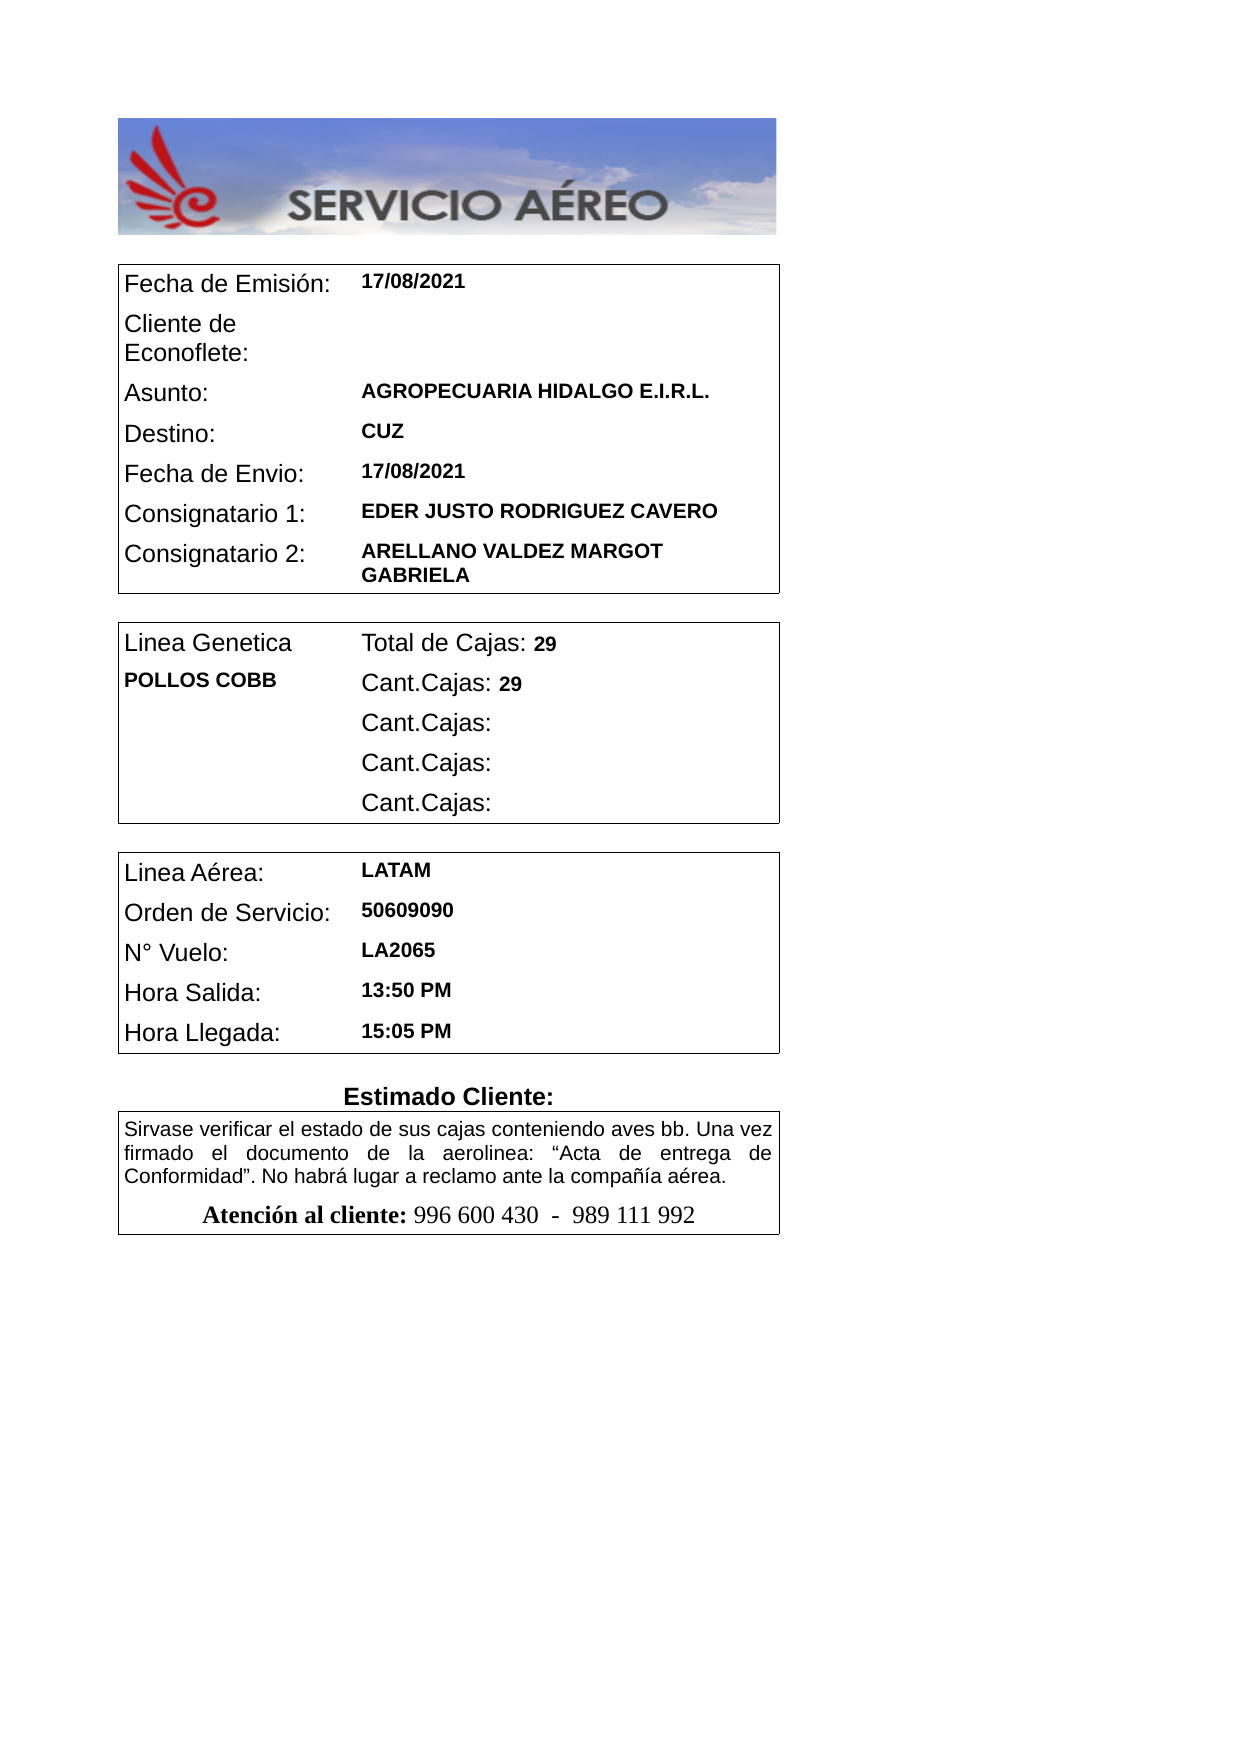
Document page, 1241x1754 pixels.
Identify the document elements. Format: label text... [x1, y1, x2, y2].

table_cell Destino: [119, 413, 356, 453]
table_cell [119, 743, 356, 783]
table_cell Linea Genetica [119, 623, 356, 662]
table_cell Fecha de Envio: [119, 453, 356, 493]
table_cell LA2065 [356, 932, 779, 972]
table_cell Sirvase verificar el estado de sus cajas conteniendo aves bb. Una vez firmado el documento de la aerolinea: “Acta de entrega de Conformidad”. No habrá lugar a reclamo ante la compañía aérea. [119, 1112, 779, 1194]
table_cell 50609090 [356, 892, 779, 932]
table_cell ARELLANO VALDEZ MARGOT GABRIELA [356, 534, 779, 593]
table_cell 17/08/2021 [356, 453, 779, 493]
table_cell Atención al cliente: 996 600 430 - 989 111 992 [119, 1194, 779, 1234]
table_cell Consignatario 2: [119, 534, 356, 593]
table_cell Cant.Cajas: [356, 743, 779, 783]
table_cell Orden de Servicio: [119, 892, 356, 932]
table_header 17/08/2021 [356, 265, 779, 304]
table_cell N° Vuelo: [119, 932, 356, 972]
table_cell [356, 824, 779, 852]
table_cell Consignatario 1: [119, 493, 356, 533]
table_cell Hora Llegada: [119, 1013, 356, 1053]
table_cell LATAM [356, 853, 779, 892]
table_cell [119, 702, 356, 742]
table_cell [356, 594, 779, 622]
table_cell [118, 594, 356, 622]
picture [118, 118, 777, 235]
table_cell 13:50 PM [356, 973, 779, 1013]
table_cell Hora Salida: [119, 973, 356, 1013]
table_cell EDER JUSTO RODRIGUEZ CAVERO [356, 493, 779, 533]
table_cell POLLOS COBB [119, 662, 356, 702]
table_cell Cliente de Econoflete: [119, 304, 356, 373]
table_cell Cant.Cajas: [356, 783, 779, 823]
table_cell CUZ [356, 413, 779, 453]
table_header Fecha de Emisión: [119, 265, 356, 304]
table_cell 15:05 PM [356, 1013, 779, 1053]
table_cell Cant.Cajas: 29 [356, 662, 779, 702]
table_cell Linea Aérea: [119, 853, 356, 892]
table_cell [119, 783, 356, 823]
table_cell Estimado Cliente: [118, 1054, 779, 1111]
table_cell Total de Cajas: 29 [356, 623, 779, 662]
table_cell Cant.Cajas: [356, 702, 779, 742]
table_cell Asunto: [119, 373, 356, 413]
table_cell [356, 304, 779, 373]
table_cell [118, 824, 356, 852]
table_cell AGROPECUARIA HIDALGO E.I.R.L. [356, 373, 779, 413]
